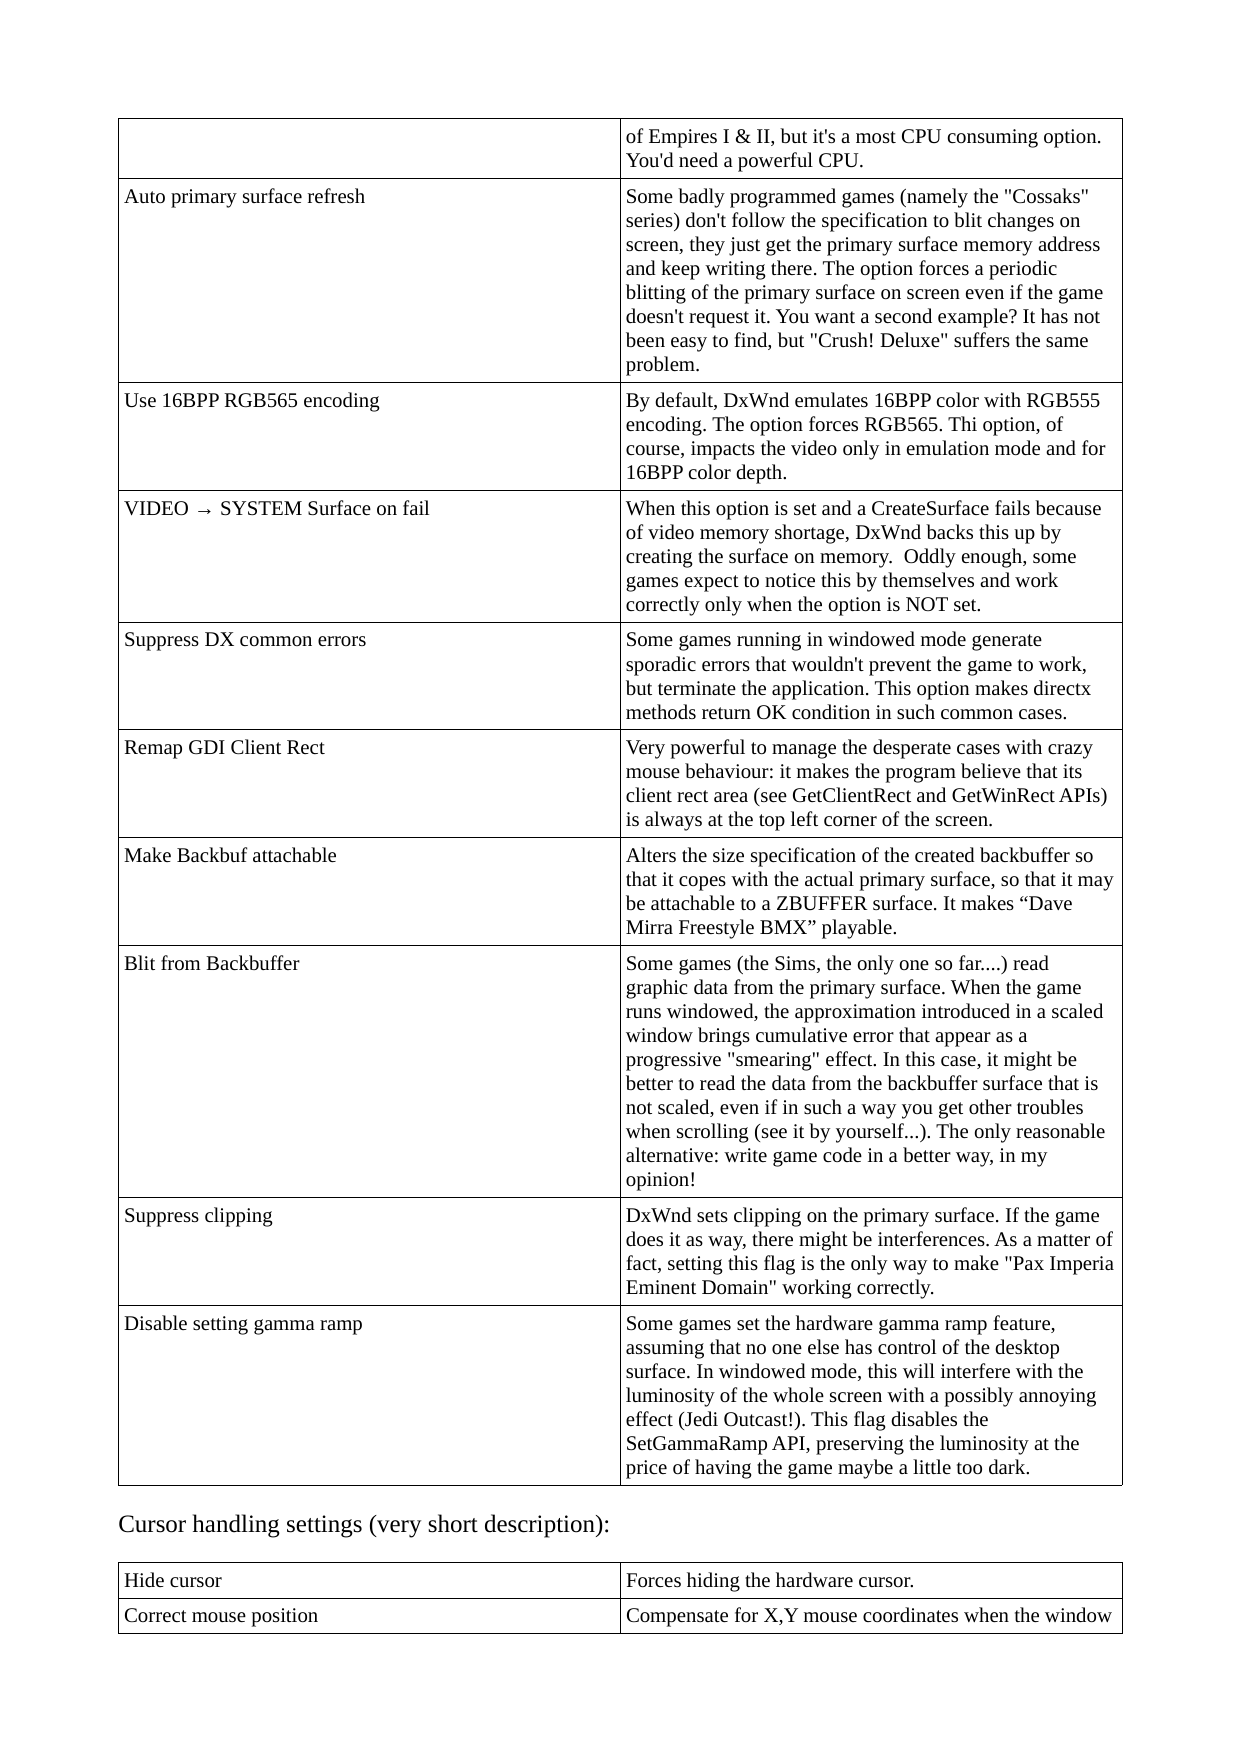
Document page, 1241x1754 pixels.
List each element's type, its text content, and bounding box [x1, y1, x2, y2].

table_cell Use 16BPP RGB565 encoding [119, 383, 620, 490]
table_header Forces hiding the hardware cursor. [621, 1563, 1122, 1598]
table_header Hide cursor [119, 1563, 620, 1598]
table_cell Some badly programmed games (namely the "Cossaks" series) don't follow the specification to blit changes on screen, they just get the primary surface memory address and keep writing there. The option forces a periodic blitting of the primary surface on screen even if the game doesn't request it. You want a second example? It has not been easy to find, but "Crush! Deluxe" suffers the same problem. [621, 179, 1122, 382]
table_cell Remap GDI Client Rect [119, 730, 620, 837]
table_cell Some games set the hardware gamma ramp feature, assuming that no one else has control of the desktop surface. In windowed mode, this will interfere with the luminosity of the whole screen with a possibly annoying effect (Jedi Outcast!). This flag disables the SetGammaRamp API, preserving the luminosity at the price of having the game maybe a little too dark. [621, 1306, 1122, 1485]
table_cell VIDEO → SYSTEM Surface on fail [119, 491, 620, 622]
table_cell of Empires I & II, but it's a most CPU consuming option. You'd need a powerful CPU. [621, 119, 1122, 178]
table_cell When this option is set and a CreateSurface fails because of video memory shortage, DxWnd backs this up by creating the surface on memory. Oddly enough, some games expect to notice this by themselves and work correctly only when the option is NOT set. [621, 491, 1122, 622]
table_cell Very powerful to manage the desperate cases with crazy mouse behaviour: it makes the program believe that its client rect area (see GetClientRect and GetWinRect APIs) is always at the top left corner of the screen. [621, 730, 1122, 837]
table_cell Blit from Backbuffer [119, 946, 620, 1197]
table_cell Alters the size specification of the created backbuffer so that it copes with the actual primary surface, so that it may be attachable to a ZBUFFER surface. It makes “Dave Mirra Freestyle BMX” playable. [621, 838, 1122, 945]
table_cell Auto primary surface refresh [119, 179, 620, 382]
table_cell Disable setting gamma ramp [119, 1306, 620, 1485]
table_cell DxWnd sets clipping on the primary surface. If the game does it as way, there might be interferences. As a matter of fact, setting this flag is the only way to make "Pax Imperia Eminent Domain" working correctly. [621, 1198, 1122, 1305]
table_cell Some games (the Sims, the only one so far....) read graphic data from the primary surface. When the game runs windowed, the approximation introduced in a scaled window brings cumulative error that appear as a progressive "smearing" effect. In this case, it might be better to read the data from the backbuffer surface that is not scaled, even if in such a way you get other troubles when scrolling (see it by yourself...). The only reasonable alternative: write game code in a better way, in my opinion! [621, 946, 1122, 1197]
table_cell [119, 119, 620, 178]
table_cell By default, DxWnd emulates 16BPP color with RGB555 encoding. The option forces RGB565. Thi option, of course, impacts the video only in emulation mode and for 16BPP color depth. [621, 383, 1122, 490]
table_cell Compensate for X,Y mouse coordinates when the window [621, 1599, 1122, 1633]
text Cursor handling settings (very short description): [118, 1509, 1122, 1538]
table_cell Suppress DX common errors [119, 623, 620, 729]
table_cell Some games running in windowed mode generate sporadic errors that wouldn't prevent the game to work, but terminate the application. This option makes directx methods return OK condition in such common cases. [621, 623, 1122, 729]
table_cell Suppress clipping [119, 1198, 620, 1305]
table_cell Make Backbuf attachable [119, 838, 620, 945]
table_cell Correct mouse position [119, 1599, 620, 1633]
